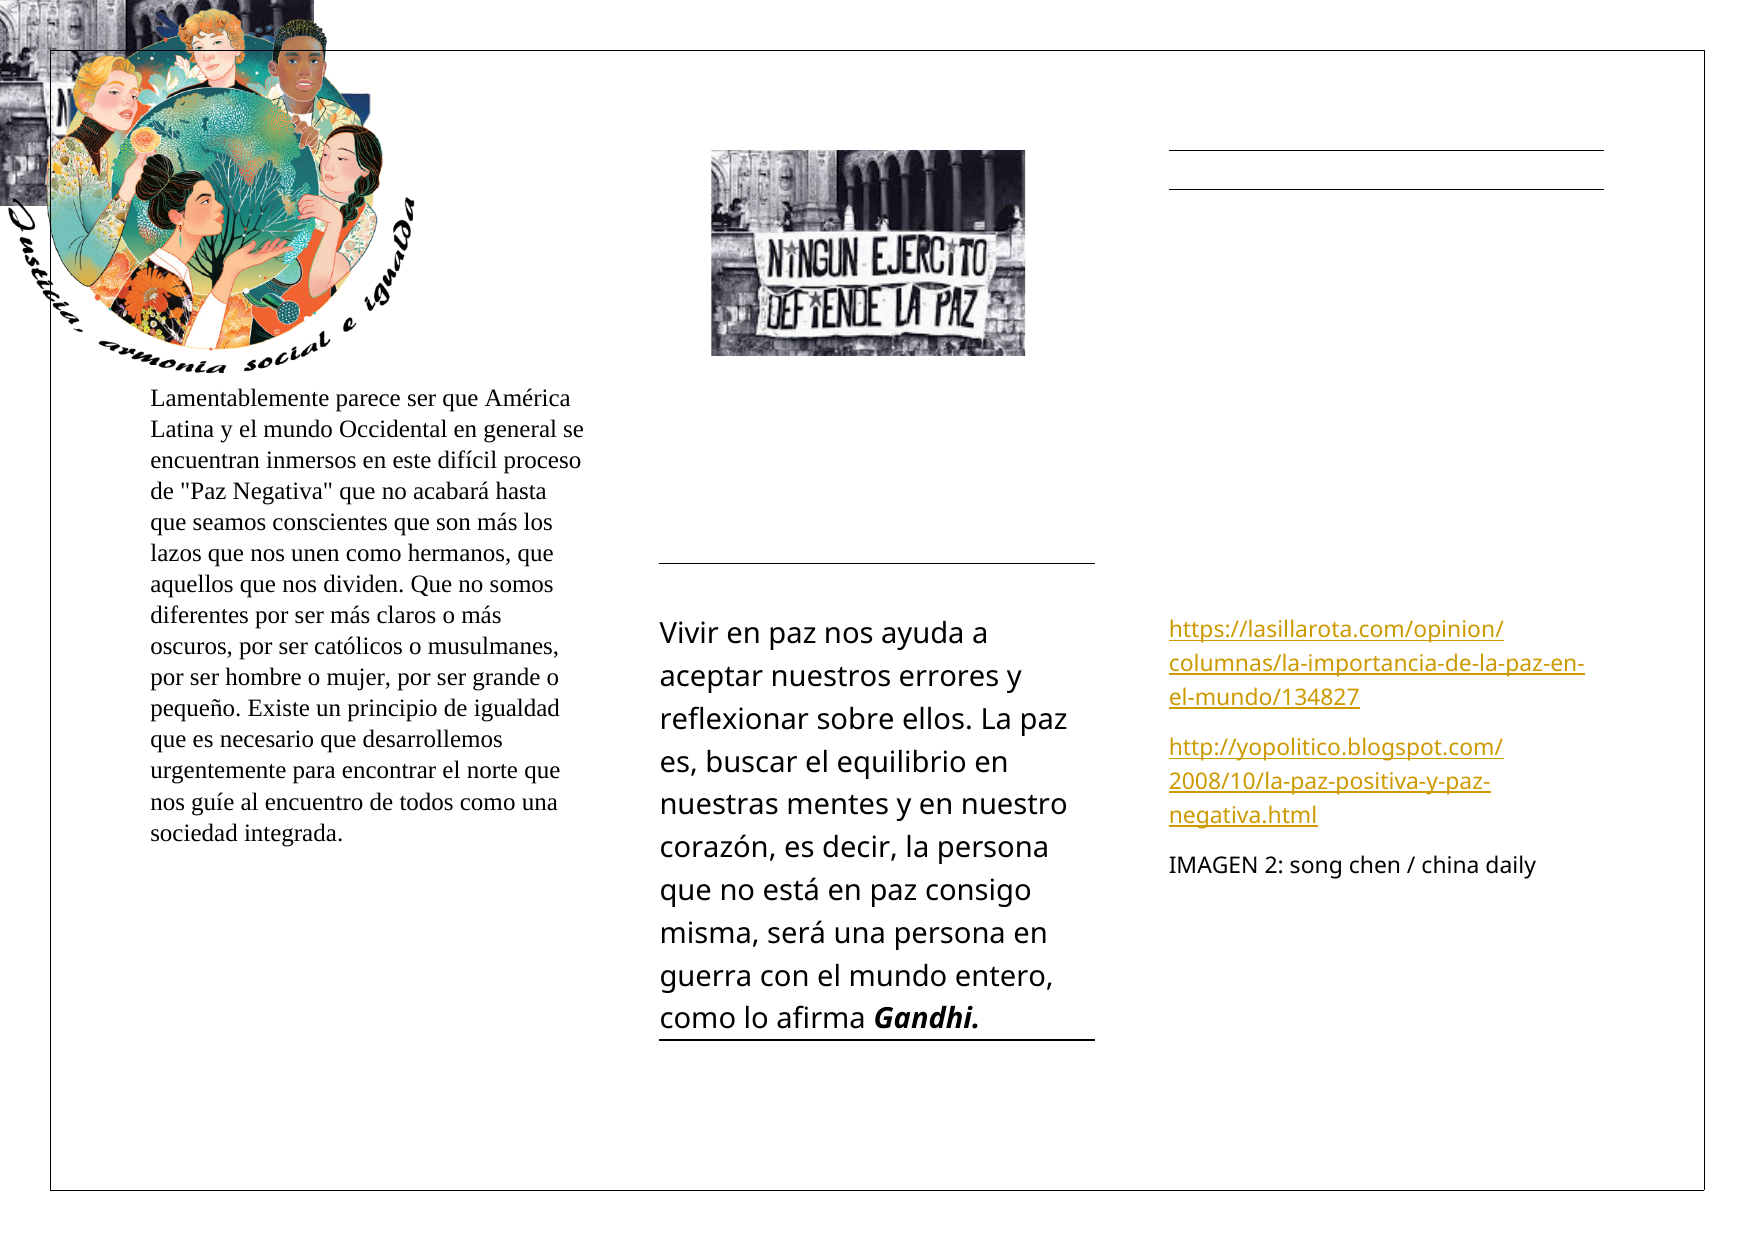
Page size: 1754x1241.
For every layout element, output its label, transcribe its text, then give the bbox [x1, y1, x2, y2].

text Vivir en paz nos ayuda a aceptar nuestros errores y reflexionar sobre ellos. La paz es, buscar el equilibrio en nuestras mentes y en nuestro corazón, es decir, la persona que no está en paz consigo misma, será una persona en guerra con el mundo entero, como lo afirma Gandhi. [659, 609, 1095, 1039]
text https://lasillarota.com/opinion/columnas/la-importancia-de-la-paz-en-el-mundo/134827 [1168, 613, 1604, 712]
picture [711, 150, 1026, 356]
text Lamentablemente parece ser que América Latina y el mundo Occidental en general se encuentran inmersos en este difícil proceso de "Paz Negativa" que no acabará hasta que seamos conscientes que son más los lazos que nos unen como hermanos, que aquellos que nos dividen. Que no somos diferentes por ser más claros o más oscuros, por ser católicos o musulmanes, por ser hombre o mujer, por ser grande o pequeño. Existe un principio de igualdad que es necesario que desarrollemos urgentemente para encontrar el norte que nos guíe al encuentro de todos como una sociedad integrada. [150, 150, 586, 846]
picture [51, 51, 434, 383]
text IMAGEN 2: song chen / china daily [1168, 849, 1604, 880]
picture [0, 0, 434, 383]
text http://yopolitico.blogspot.com/2008/10/la-paz-positiva-y-paz-negativa.html [1168, 731, 1604, 830]
